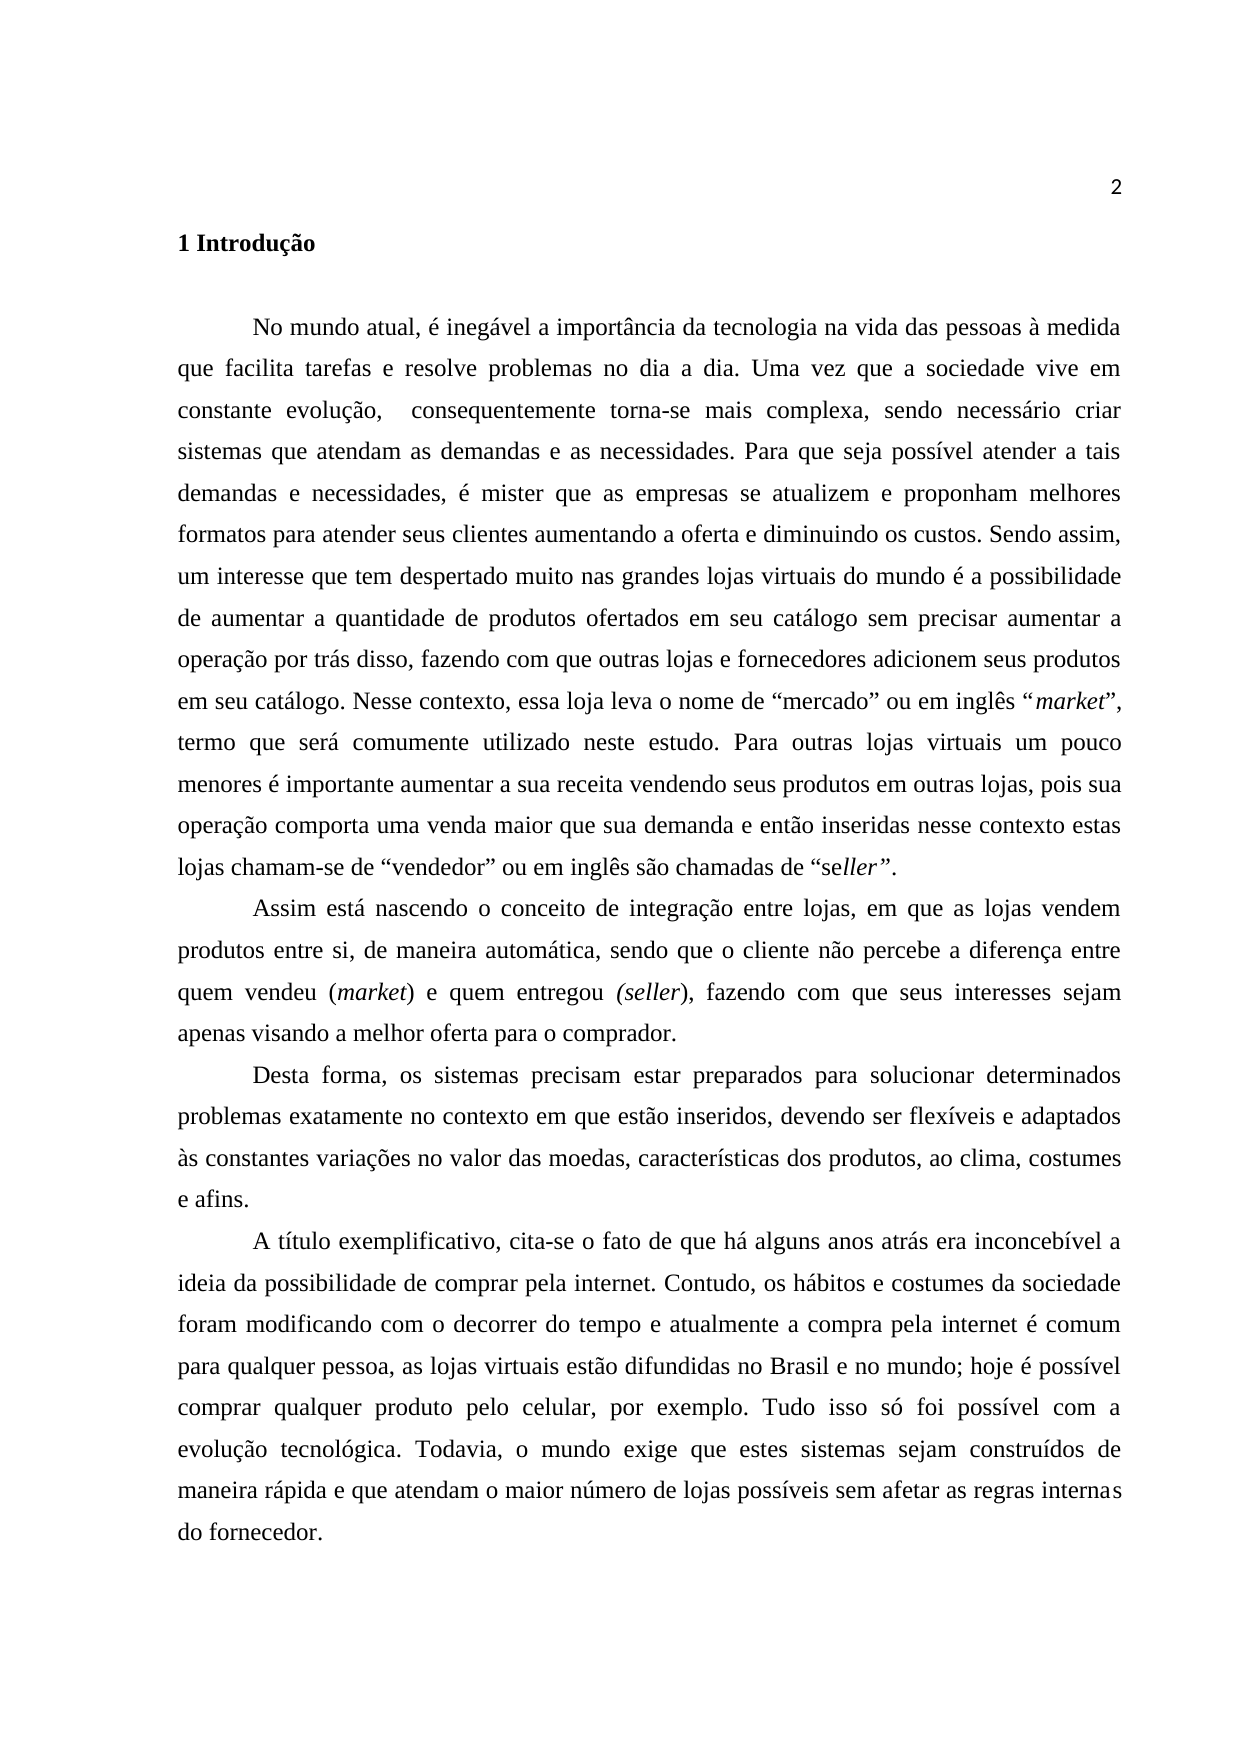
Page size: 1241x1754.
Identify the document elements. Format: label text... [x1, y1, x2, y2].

text Desta forma, os sistemas precisam estar preparados para solucionar determinados problemas exatamente no contexto em que estão inseridos, devendo ser flexíveis e adaptados às constantes variações no valor das moedas, características dos produtos, ao clima, costumes e afins. [177, 1061, 1122, 1213]
text No mundo atual, é inegável a importância da tecnologia na vida das pessoas à medida que facilita tarefas e resolve problemas no dia a dia. Uma vez que a sociedade vive em constante evolução, consequentemente torna-se mais complexa, sendo necessário criar sistemas que atendam as demandas e as necessidades. Para que seja possível atender a tais demandas e necessidades, é mister que as empresas se atualizem e proponham melhores formatos para atender seus clientes aumentando a oferta e diminuindo os custos. Sendo assim, um interesse que tem despertado muito nas grandes lojas virtuais do mundo é a possibilidade de aumentar a quantidade de produtos ofertados em seu catálogo sem precisar aumentar a operação por trás disso, fazendo com que outras lojas e fornecedores adicionem seus produtos em seu catálogo. Nesse contexto, essa loja leva o nome de “mercado” ou em inglês “market”, termo que será comumente utilizado neste estudo. Para outras lojas virtuais um pouco menores é importante aumentar a sua receita vendendo seus produtos em outras lojas, pois sua operação comporta uma venda maior que sua demanda e então inseridas nesse contexto estas lojas chamam-se de “vendedor” ou em inglês são chamadas de “seller”. [177, 313, 1122, 881]
text A título exemplificativo, cita-se o fato de que há alguns anos atrás era inconcebível a ideia da possibilidade de comprar pela internet. Contudo, os hábitos e costumes da sociedade foram modificando com o decorrer do tempo e atualmente a compra pela internet é comum para qualquer pessoa, as lojas virtuais estão difundidas no Brasil e no mundo; hoje é possível comprar qualquer produto pelo celular, por exemplo. Tudo isso só foi possível com a evolução tecnológica. Todavia, o mundo exige que estes sistemas sejam construídos de maneira rápida e que atendam o maior número de lojas possíveis sem afetar as regras internas do fornecedor. [177, 1227, 1122, 1546]
text 1 Introdução [177, 229, 1122, 257]
text Assim está nascendo o conceito de integração entre lojas, em que as lojas vendem produtos entre si, de maneira automática, sendo que o cliente não percebe a diferença entre quem vendeu (market) e quem entregou (seller), fazendo com que seus interesses sejam apenas visando a melhor oferta para o comprador. [177, 894, 1122, 1047]
